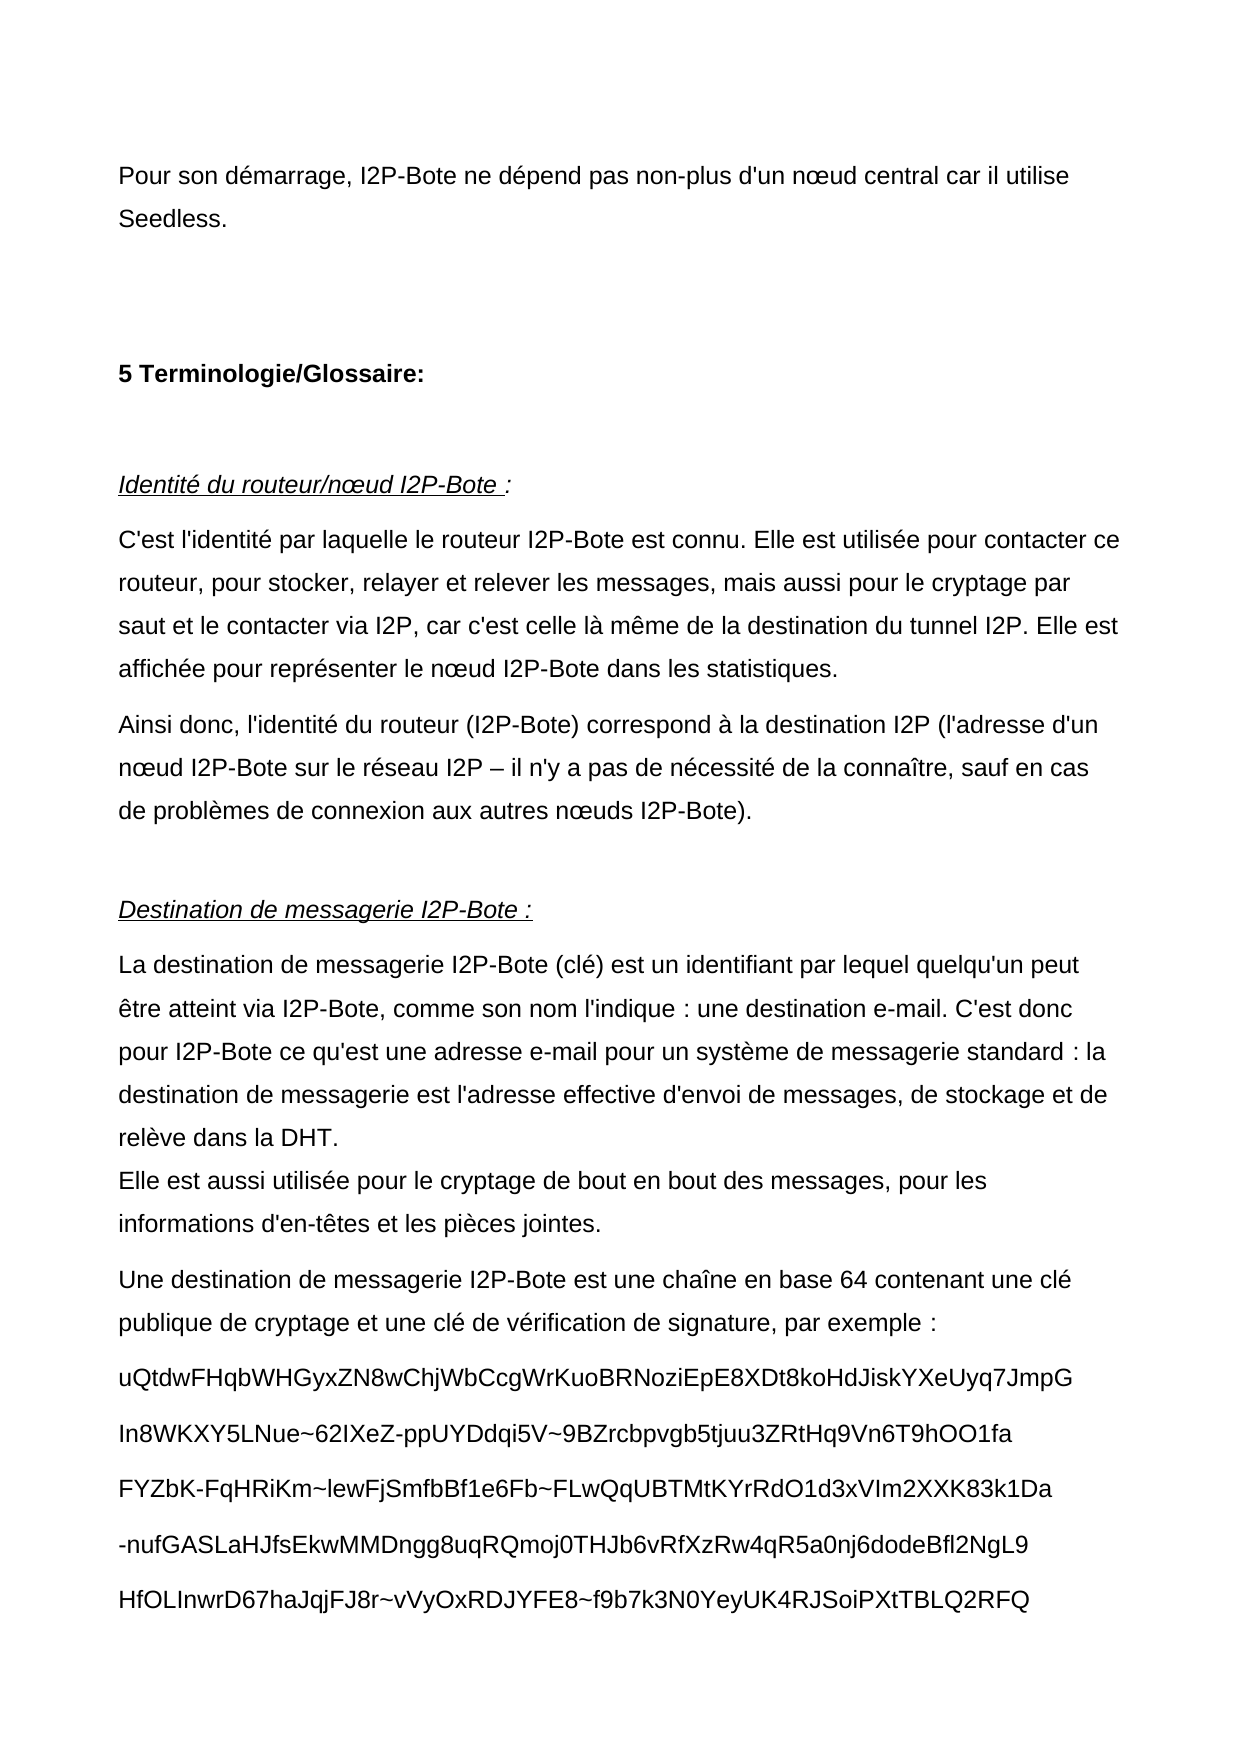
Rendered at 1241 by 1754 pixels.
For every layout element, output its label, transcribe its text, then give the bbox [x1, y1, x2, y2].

text 5 Terminologie/Glossaire: [118, 358, 1122, 387]
text Destination de messagerie I2P-Bote : [118, 852, 1122, 924]
text FYZbK-FqHRiKm~lewFjSmfbBf1e6Fb~FLwQqUBTMtKYrRdO1d3xVIm2XXK83k1Da [118, 1474, 1122, 1503]
text Une destination de messagerie I2P-Bote est une chaîne en base 64 contenant une clé publique de cryptage et une clé de vérification de signature, par exemple : [118, 1265, 1122, 1337]
text HfOLInwrD67haJqjFJ8r~vVyOxRDJYFE8~f9b7k3N0YeyUK4RJSoiPXtTBLQ2RFQ [118, 1585, 1122, 1614]
text La destination de messagerie I2P-Bote (clé) est un identifiant par lequel quelqu'un peut être atteint via I2P-Bote, comme son nom l'indique : une destination e-mail. C'est donc pour I2P-Bote ce qu'est une adresse e-mail pour un système de messagerie standard : la destination de messagerie est l'adresse effective d'envoi de messages, de stockage et de relève dans la DHT. Elle est aussi utilisée pour le cryptage de bout en bout des messages, pour les informations d'en-têtes et les pièces jointes. [118, 950, 1122, 1238]
text Pour son démarrage, I2P-Bote ne dépend pas non-plus d'un nœud central car il utilise Seedless. [118, 118, 1122, 233]
text -nufGASLaHJfsEkwMMDngg8uqRQmoj0THJb6vRfXzRw4qR5a0nj6dodeBfl2NgL9 [118, 1530, 1122, 1559]
text uQtdwFHqbWHGyxZN8wChjWbCcgWrKuoBRNoziEpE8XDt8koHdJiskYXeUyq7JmpG [118, 1363, 1122, 1392]
text Identité du routeur/nœud I2P-Bote : [118, 469, 1122, 498]
text Ainsi donc, l'identité du routeur (I2P-Bote) correspond à la destination I2P (l'adresse d'un nœud I2P-Bote sur le réseau I2P – il n'y a pas de nécessité de la connaître, sauf en cas de problèmes de connexion aux autres nœuds I2P-Bote). [118, 710, 1122, 825]
text C'est l'identité par laquelle le routeur I2P-Bote est connu. Elle est utilisée pour contacter ce routeur, pour stocker, relayer et relever les messages, mais aussi pour le cryptage par saut et le contacter via I2P, car c'est celle là même de la destination du tunnel I2P. Elle est affichée pour représenter le nœud I2P-Bote dans les statistiques. [118, 525, 1122, 683]
text In8WKXY5LNue~62IXeZ-ppUYDdqi5V~9BZrcbpvgb5tjuu3ZRtHq9Vn6T9hOO1fa [118, 1419, 1122, 1448]
